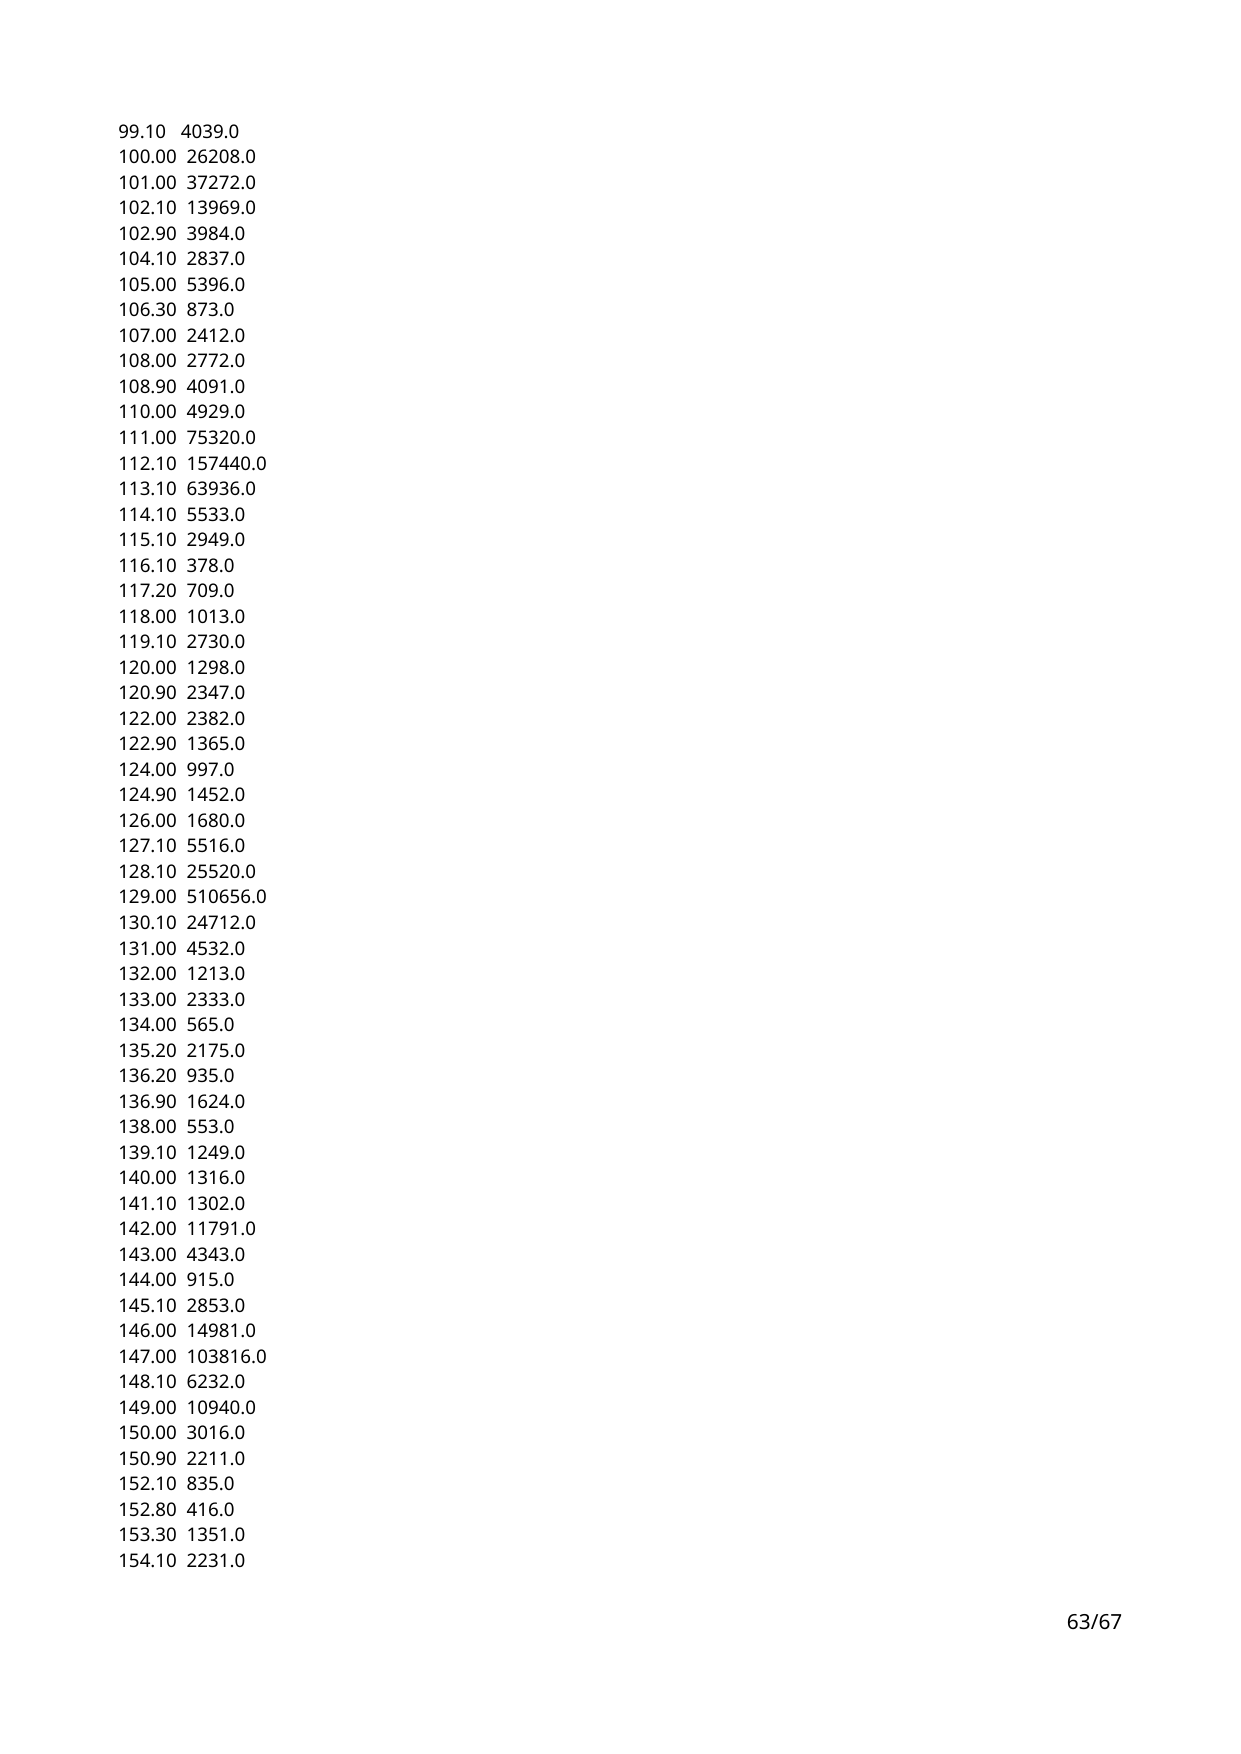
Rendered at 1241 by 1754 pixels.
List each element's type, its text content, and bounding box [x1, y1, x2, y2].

text 119.10 2730.0 [118, 628, 1122, 654]
text 102.90 3984.0 [118, 220, 1122, 246]
text 122.00 2382.0 [118, 705, 1122, 731]
text 130.10 24712.0 [118, 909, 1122, 935]
text 108.90 4091.0 [118, 373, 1122, 399]
text 138.00 553.0 [118, 1113, 1122, 1139]
text 146.00 14981.0 [118, 1318, 1122, 1343]
text 149.00 10940.0 [118, 1394, 1122, 1420]
text 148.10 6232.0 [118, 1369, 1122, 1394]
text 124.00 997.0 [118, 756, 1122, 782]
text 101.00 37272.0 [118, 169, 1122, 195]
text 107.00 2412.0 [118, 322, 1122, 348]
text 108.00 2772.0 [118, 348, 1122, 373]
text 150.00 3016.0 [118, 1420, 1122, 1445]
text 127.10 5516.0 [118, 833, 1122, 858]
text 126.00 1680.0 [118, 807, 1122, 833]
text 136.20 935.0 [118, 1062, 1122, 1088]
text 140.00 1316.0 [118, 1164, 1122, 1190]
text 112.10 157440.0 [118, 450, 1122, 475]
text 152.10 835.0 [118, 1471, 1122, 1496]
text 131.00 4532.0 [118, 935, 1122, 960]
text 147.00 103816.0 [118, 1343, 1122, 1369]
text 120.90 2347.0 [118, 679, 1122, 705]
text 122.90 1365.0 [118, 731, 1122, 756]
text 153.30 1351.0 [118, 1522, 1122, 1547]
text 150.90 2211.0 [118, 1445, 1122, 1471]
text 132.00 1213.0 [118, 960, 1122, 986]
text 117.20 709.0 [118, 577, 1122, 603]
text 144.00 915.0 [118, 1267, 1122, 1292]
text 124.90 1452.0 [118, 782, 1122, 807]
text 113.10 63936.0 [118, 475, 1122, 501]
text 128.10 25520.0 [118, 858, 1122, 884]
text 120.00 1298.0 [118, 654, 1122, 679]
text 143.00 4343.0 [118, 1241, 1122, 1267]
text 135.20 2175.0 [118, 1037, 1122, 1062]
text 110.00 4929.0 [118, 399, 1122, 424]
text 139.10 1249.0 [118, 1139, 1122, 1164]
text 102.10 13969.0 [118, 195, 1122, 220]
text 106.30 873.0 [118, 297, 1122, 322]
text 142.00 11791.0 [118, 1216, 1122, 1241]
text 114.10 5533.0 [118, 501, 1122, 526]
text 141.10 1302.0 [118, 1190, 1122, 1216]
text 118.00 1013.0 [118, 603, 1122, 628]
text 99.10 4039.0 [118, 118, 1122, 144]
text 100.00 26208.0 [118, 144, 1122, 169]
text 115.10 2949.0 [118, 526, 1122, 552]
text 136.90 1624.0 [118, 1088, 1122, 1113]
text 154.10 2231.0 [118, 1547, 1122, 1573]
text 129.00 510656.0 [118, 884, 1122, 909]
text 152.80 416.0 [118, 1496, 1122, 1522]
text 105.00 5396.0 [118, 271, 1122, 297]
text 145.10 2853.0 [118, 1292, 1122, 1318]
text 111.00 75320.0 [118, 424, 1122, 450]
text 133.00 2333.0 [118, 986, 1122, 1011]
text 134.00 565.0 [118, 1011, 1122, 1037]
text 104.10 2837.0 [118, 246, 1122, 271]
text 116.10 378.0 [118, 552, 1122, 577]
